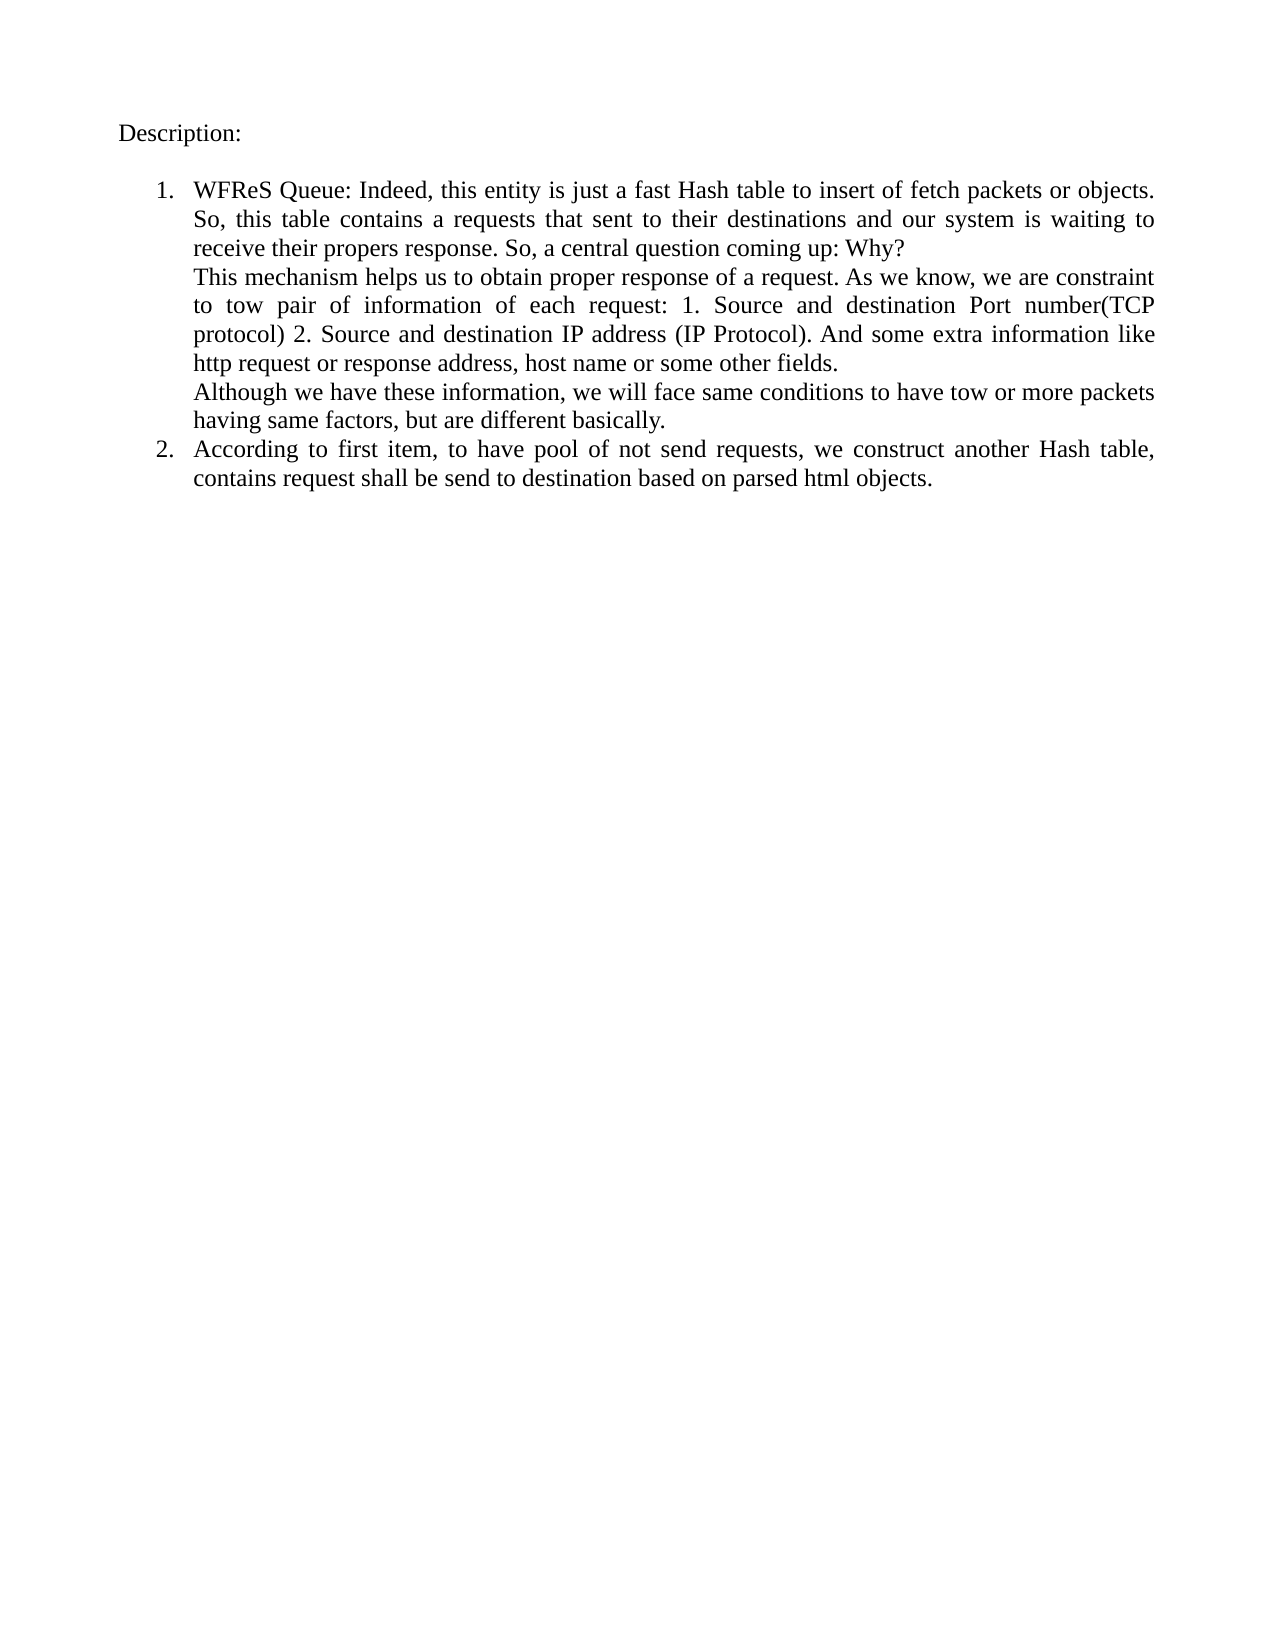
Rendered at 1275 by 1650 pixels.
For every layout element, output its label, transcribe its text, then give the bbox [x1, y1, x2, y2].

list According to first item, to have pool of not send requests, we construct another Hash table, contains request shall be send to destination based on parsed html objects. [156, 434, 1157, 492]
text Description: [118, 118, 1157, 147]
list Although we have these information, we will face same conditions to have tow or more packets having same factors, but are different basically. [156, 377, 1157, 434]
list This mechanism helps us to obtain proper response of a request. As we know, we are constraint to tow pair of information of each request: 1. Source and destination Port number(TCP protocol) 2. Source and destination IP address (IP Protocol). And some extra information like http request or response address, host name or some other fields. [156, 262, 1157, 377]
list WFReS Queue: Indeed, this entity is just a fast Hash table to insert of fetch packets or objects. So, this table contains a requests that sent to their destinations and our system is waiting to receive their propers response. So, a central question coming up: Why? [156, 176, 1157, 262]
